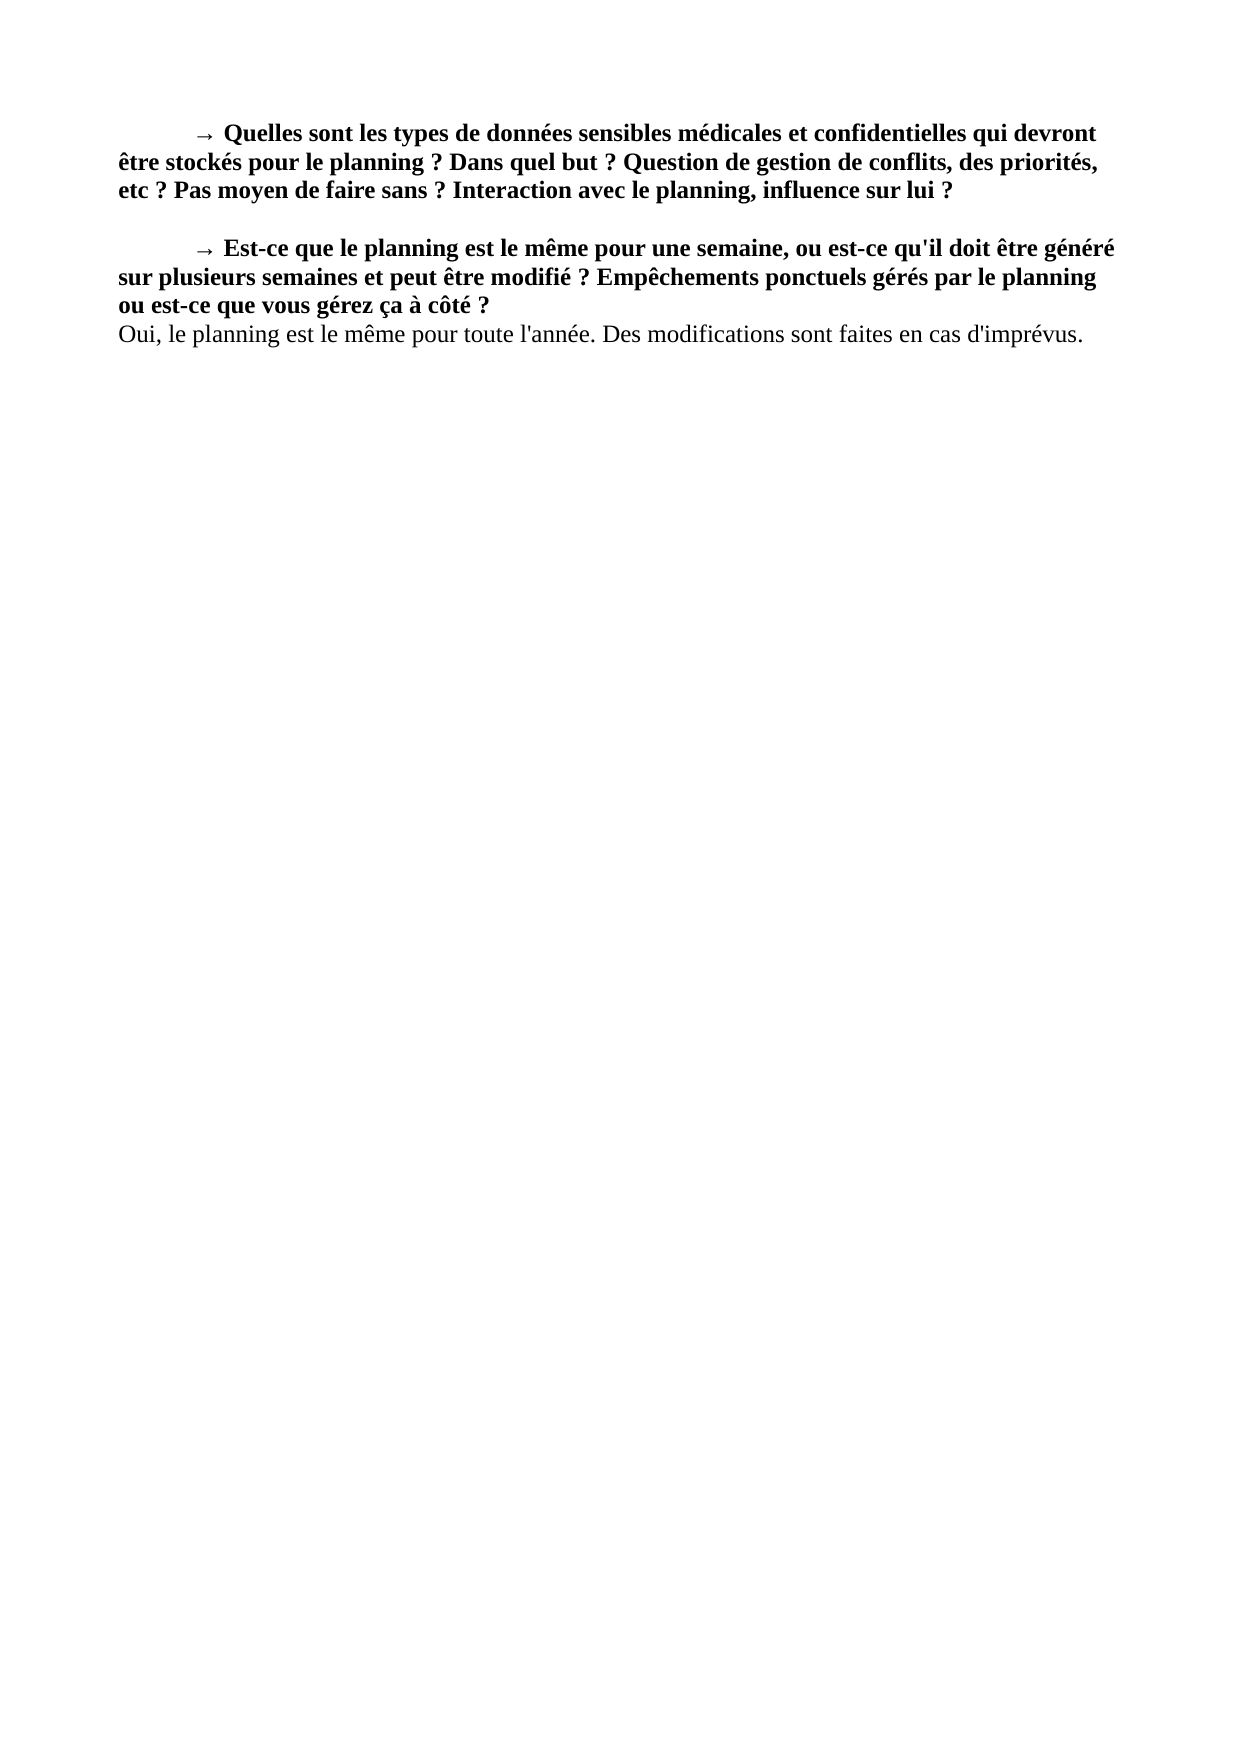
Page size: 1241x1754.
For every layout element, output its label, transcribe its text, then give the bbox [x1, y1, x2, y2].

text → Quelles sont les types de données sensibles médicales et confidentielles qui devront être stockés pour le planning ? Dans quel but ? Question de gestion de conflits, des priorités, etc ? Pas moyen de faire sans ? Interaction avec le planning, influence sur lui ? [118, 118, 1122, 233]
text → Est-ce que le planning est le même pour une semaine, ou est-ce qu'il doit être généré sur plusieurs semaines et peut être modifié ? Empêchements ponctuels gérés par le planning ou est-ce que vous gérez ça à côté ? Oui, le planning est le même pour toute l'année. Des modifications sont faites en cas d'imprévus. [118, 233, 1122, 348]
